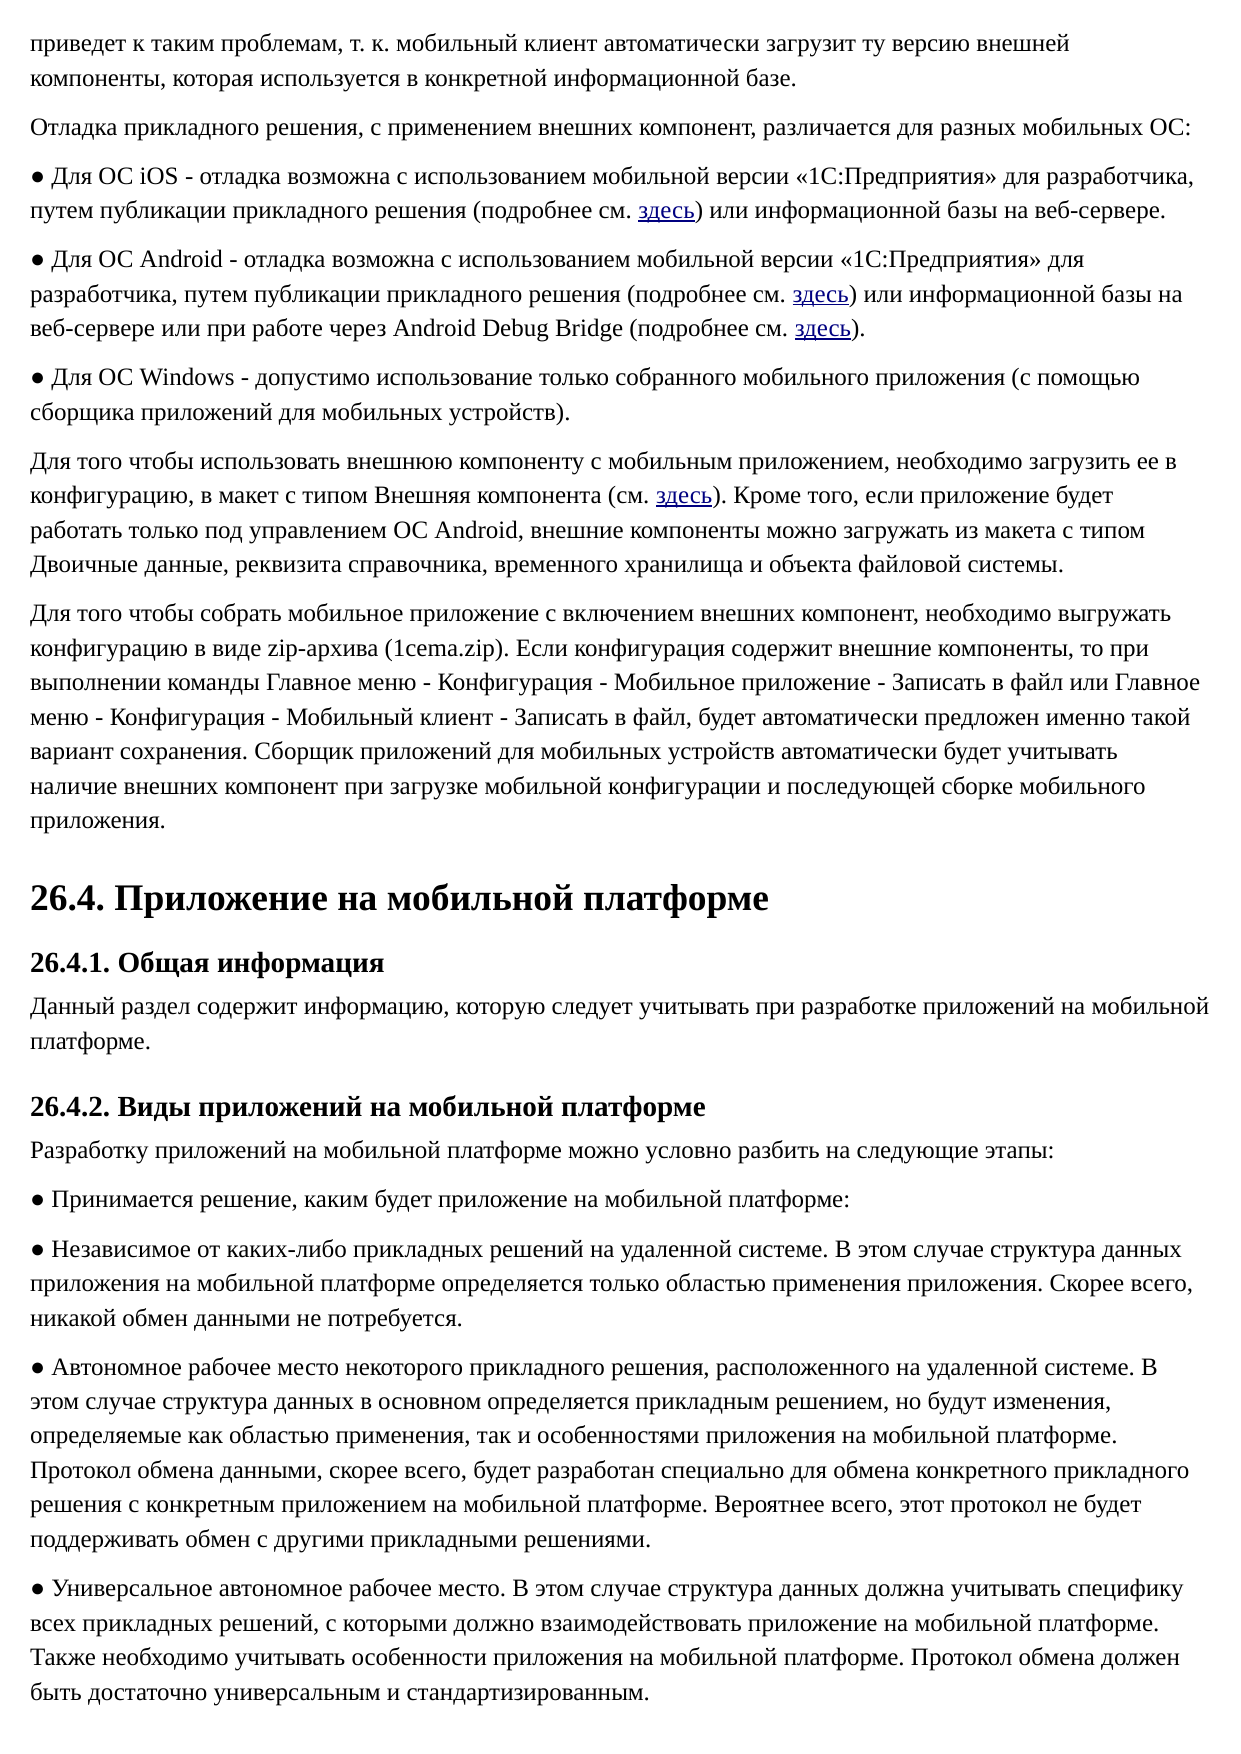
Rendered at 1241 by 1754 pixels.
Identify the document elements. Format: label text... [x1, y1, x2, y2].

text приведет к таким проблемам, т. к. мобильный клиент автоматически загрузит ту версию внешней компоненты, которая используется в конкретной информационной базе. [30, 28, 1211, 91]
subtitle 26.4.1. Общая информация [30, 945, 1211, 979]
subtitle 26.4.2. Виды приложений на мобильной платформе [30, 1089, 1211, 1123]
text ● Для ОС iOS ‑ отладка возможна с использованием мобильной версии «1С:Предприятия» для разработчика, путем публикации прикладного решения (подробнее см. здесь) или информационной базы на веб-сервере. [30, 161, 1211, 224]
text ● Автономное рабочее место некоторого прикладного решения, расположенного на удаленной системе. В этом случае структура данных в основном определяется прикладным решением, но будут изменения, определяемые как областью применения, так и особенностями приложения на мобильной платформе. Протокол обмена данными, скорее всего, будет разработан специально для обмена конкретного прикладного решения с конкретным приложением на мобильной платформе. Вероятнее всего, этот протокол не будет поддерживать обмен с другими прикладными решениями. [30, 1352, 1211, 1553]
subtitle 26.4. Приложение на мобильной платформе [30, 875, 1211, 918]
text ● Универсальное автономное рабочее место. В этом случае структура данных должна учитывать специфику всех прикладных решений, с которыми должно взаимодействовать приложение на мобильной платформе. Также необходимо учитывать особенности приложения на мобильной платформе. Протокол обмена должен быть достаточно универсальным и стандартизированным. [30, 1573, 1211, 1705]
text ● Для ОС Windows ‑ допустимо использование только собранного мобильного приложения (с помощью сборщика приложений для мобильных устройств). [30, 362, 1211, 426]
text Данный раздел содержит информацию, которую следует учитывать при разработке приложений на мобильной платформе. [30, 991, 1211, 1054]
text ● Принимается решение, каким будет приложение на мобильной платформе: [30, 1184, 1211, 1213]
text ● Независимое от каких-либо прикладных решений на удаленной системе. В этом случае структура данных приложения на мобильной платформе определяется только областью применения приложения. Скорее всего, никакой обмен данными не потребуется. [30, 1234, 1211, 1331]
text ● Для ОС Android ‑ отладка возможна с использованием мобильной версии «1С:Предприятия» для разработчика, путем публикации прикладного решения (подробнее см. здесь) или информационной базы на веб-сервере или при работе через Android Debug Bridge (подробнее см. здесь). [30, 244, 1211, 342]
text Отладка прикладного решения, с применением внешних компонент, различается для разных мобильных ОС: [30, 112, 1211, 140]
text Разработку приложений на мобильной платформе можно условно разбить на следующие этапы: [30, 1136, 1211, 1164]
text Для того чтобы использовать внешнюю компоненту с мобильным приложением, необходимо загрузить ее в конфигурацию, в макет с типом Внешняя компонента (см. здесь). Кроме того, если приложение будет работать только под управлением ОС Android, внешние компоненты можно загружать из макета с типом Двоичные данные, реквизита справочника, временного хранилища и объекта файловой системы. [30, 446, 1211, 578]
text Для того чтобы собрать мобильное приложение с включением внешних компонент, необходимо выгружать конфигурацию в виде zip-архива (1cema.zip). Если конфигурация содержит внешние компоненты, то при выполнении команды Главное меню ‑ Конфигурация ‑ Мобильное приложение ‑ Записать в файл или Главное меню ‑ Конфигурация ‑ Мобильный клиент ‑ Записать в файл, будет автоматически предложен именно такой вариант сохранения. Сборщик приложений для мобильных устройств автоматически будет учитывать наличие внешних компонент при загрузке мобильной конфигурации и последующей сборке мобильного приложения. [30, 598, 1211, 834]
